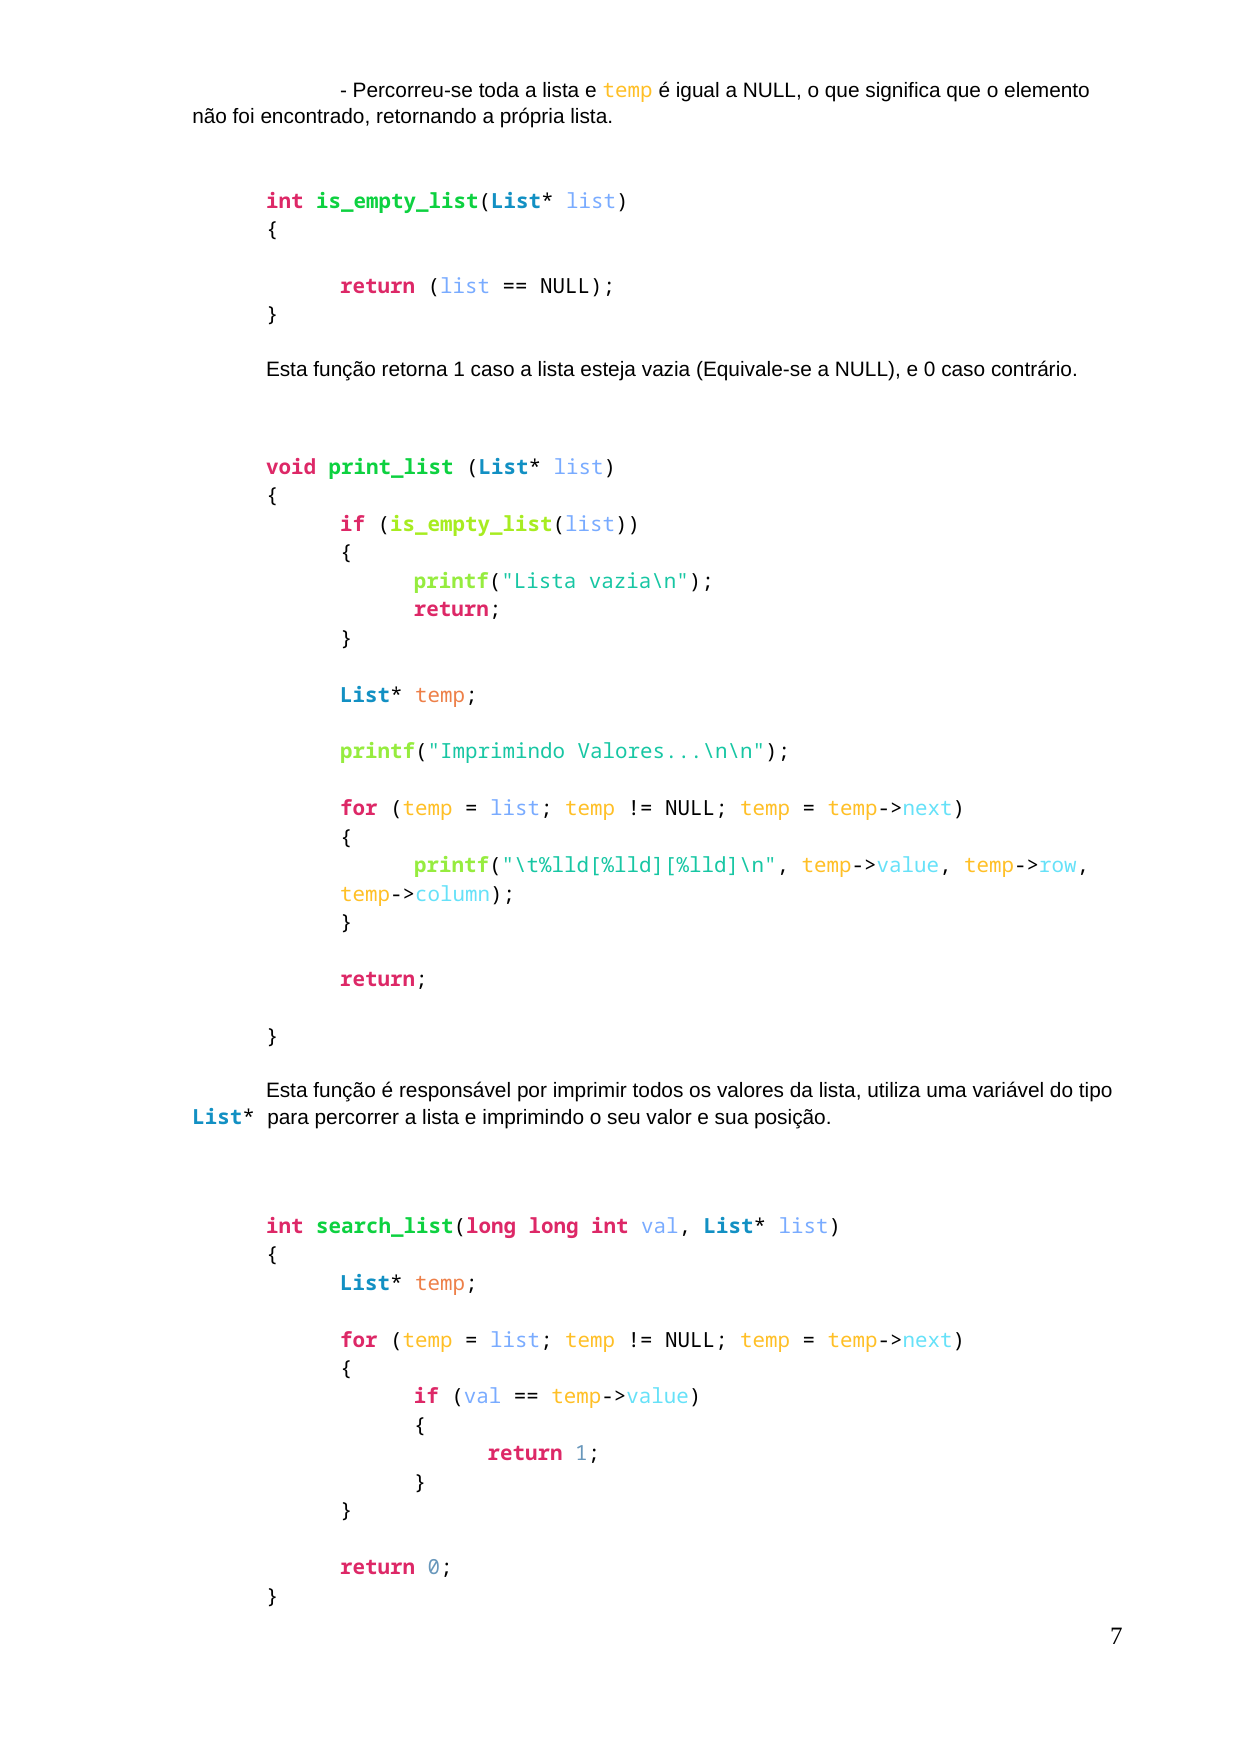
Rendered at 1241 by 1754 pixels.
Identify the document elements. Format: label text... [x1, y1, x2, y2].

text { [118, 822, 1122, 850]
text } [192, 299, 1122, 328]
text Esta função é responsável por imprimir todos os valores da lista, utiliza uma variável do tipo List* para percorrer a lista e imprimindo o seu valor e sua posição. [192, 1078, 1122, 1130]
text for (temp = list; temp != NULL; temp = temp->next) [118, 793, 1122, 822]
text { [118, 1410, 1122, 1438]
text if (is_empty_list(list)) [118, 509, 1122, 537]
text } [118, 907, 1122, 936]
text { [192, 481, 1122, 509]
text printf("Imprimindo Valores...\n\n"); [118, 737, 1122, 765]
text { [118, 537, 1122, 566]
text } [192, 1021, 1122, 1049]
text return (list == NULL); [118, 271, 1122, 299]
text int is_empty_list(List* list) [118, 184, 1122, 214]
text } [118, 1495, 1122, 1524]
text return; [118, 594, 1122, 623]
text Esta função retorna 1 caso a lista esteja vazia (Equivale-se a NULL), e 0 caso contrário. [192, 356, 1122, 380]
text printf("\t%lld[%lld][%lld]\n", temp->value, temp->row, temp->column); [340, 850, 1122, 907]
text } [118, 623, 1122, 651]
text void print_list (List* list) [192, 452, 1122, 481]
text { [118, 1353, 1122, 1382]
text if (val == temp->value) [118, 1382, 1122, 1410]
text return 0; [118, 1552, 1122, 1581]
text int search_list(long long int val, List* list) [192, 1211, 1122, 1239]
text List* temp; [118, 680, 1122, 708]
text } [118, 1467, 1122, 1495]
text List* temp; [118, 1268, 1122, 1296]
text for (temp = list; temp != NULL; temp = temp->next) [118, 1325, 1122, 1353]
text return 1; [118, 1438, 1122, 1467]
text { [192, 214, 1122, 243]
text - Percorreu-se toda a lista e temp é igual a NULL, o que significa que o elemento não foi encontrado, retornando a própria lista. [192, 75, 1122, 127]
text } [192, 1581, 1122, 1609]
text { [192, 1239, 1122, 1268]
text printf("Lista vazia\n"); [118, 566, 1122, 594]
text return; [118, 964, 1122, 992]
